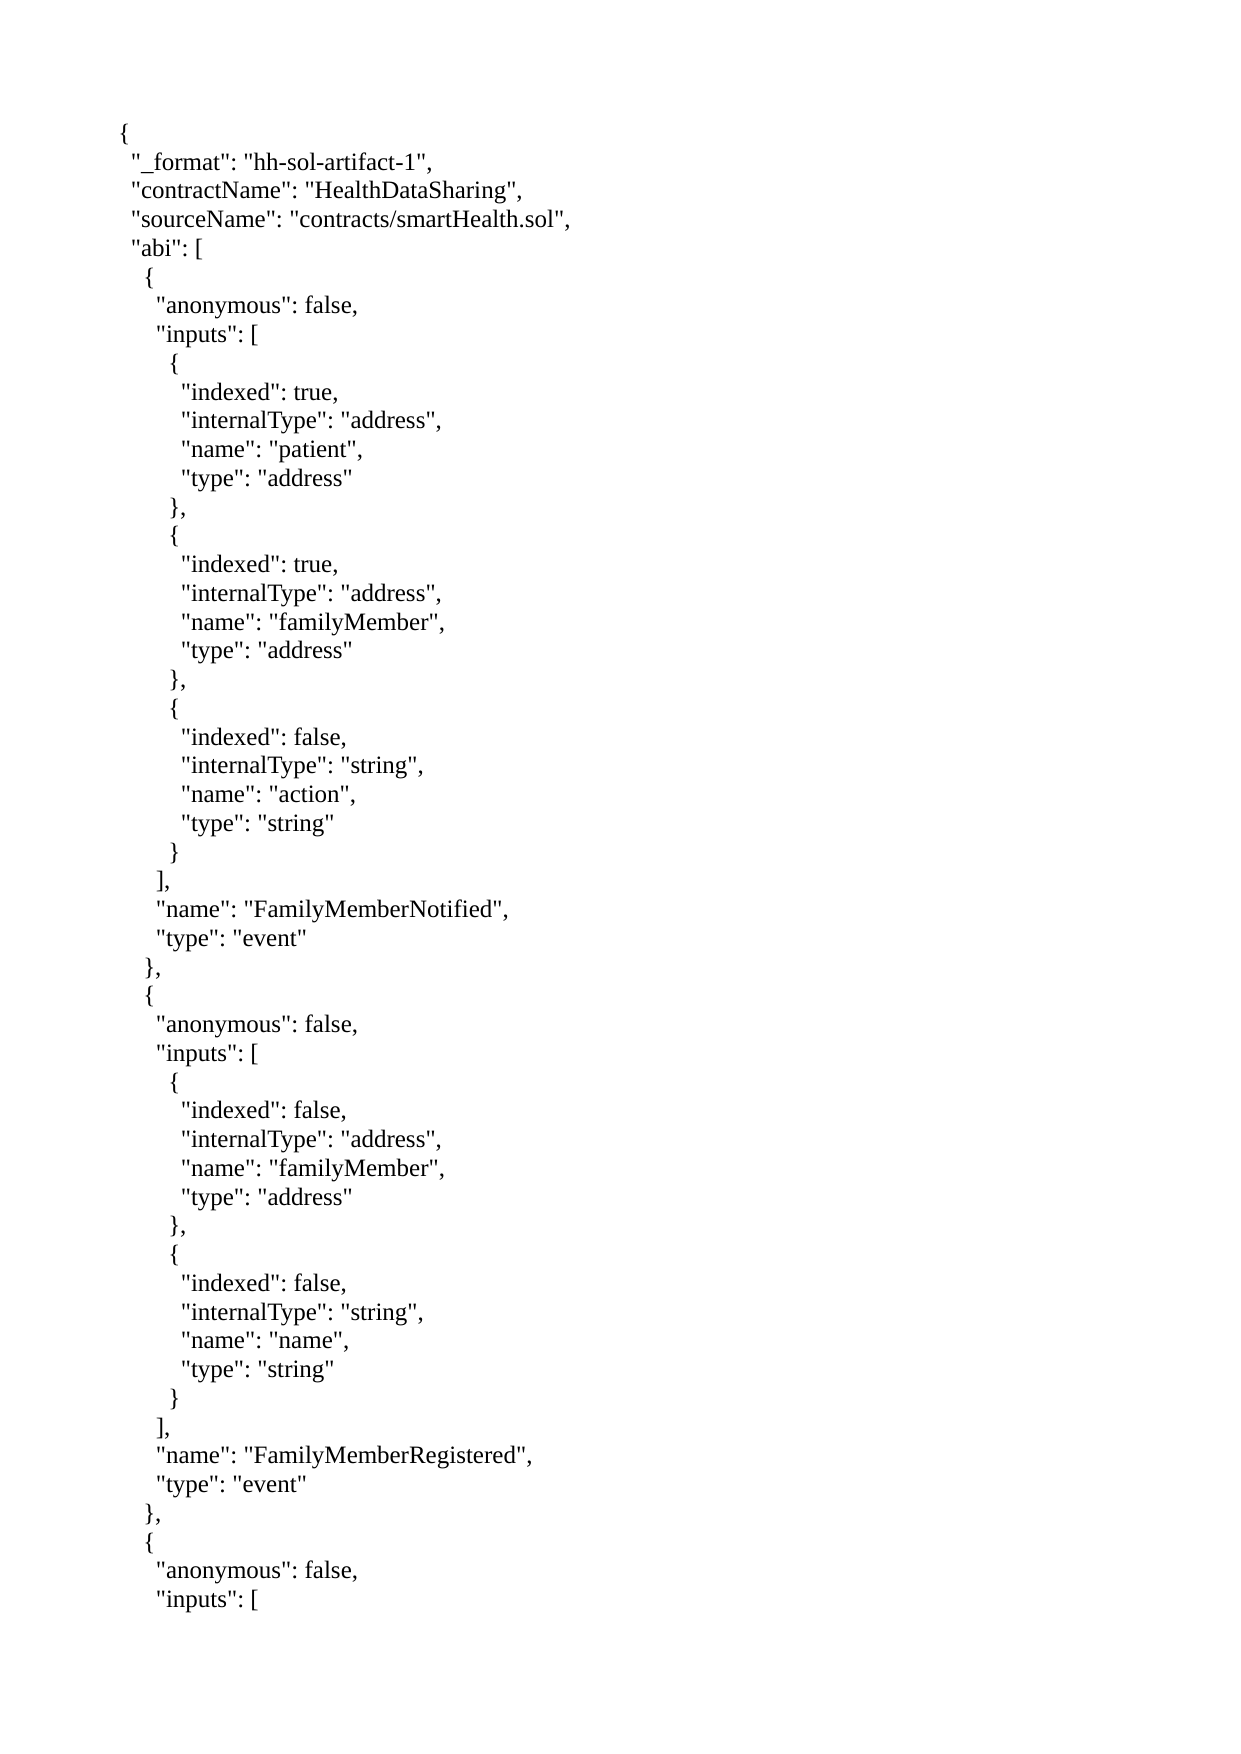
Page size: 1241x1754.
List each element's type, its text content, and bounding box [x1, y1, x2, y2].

text "_format": "hh-sol-artifact-1", [118, 147, 1122, 176]
text }, [118, 664, 1122, 693]
text }, [118, 952, 1122, 981]
text { [118, 521, 1122, 549]
text "name": "familyMember", [118, 607, 1122, 636]
text "inputs": [ [118, 319, 1122, 348]
text "inputs": [ [118, 1584, 1122, 1613]
text ], [118, 866, 1122, 894]
text { [118, 348, 1122, 377]
text { [118, 118, 1122, 147]
text { [118, 1239, 1122, 1268]
text "name": "familyMember", [118, 1153, 1122, 1182]
text "internalType": "string", [118, 751, 1122, 779]
text }, [118, 1211, 1122, 1239]
text "name": "name", [118, 1326, 1122, 1354]
text "internalType": "string", [118, 1297, 1122, 1326]
text } [118, 1383, 1122, 1412]
text "type": "string" [118, 808, 1122, 837]
text { [118, 1527, 1122, 1556]
text { [118, 693, 1122, 722]
text }, [118, 492, 1122, 521]
text "type": "event" [118, 923, 1122, 952]
text "type": "event" [118, 1469, 1122, 1498]
text "type": "address" [118, 463, 1122, 492]
text "anonymous": false, [118, 1009, 1122, 1038]
text "indexed": true, [118, 377, 1122, 406]
text "anonymous": false, [118, 1556, 1122, 1584]
text "sourceName": "contracts/smartHealth.sol", [118, 204, 1122, 233]
text "name": "action", [118, 779, 1122, 808]
text { [118, 1067, 1122, 1096]
text "abi": [ [118, 233, 1122, 262]
text { [118, 262, 1122, 291]
text "type": "string" [118, 1354, 1122, 1383]
text "internalType": "address", [118, 406, 1122, 434]
text "type": "address" [118, 1182, 1122, 1211]
text "anonymous": false, [118, 291, 1122, 319]
text "name": "FamilyMemberRegistered", [118, 1441, 1122, 1469]
text }, [118, 1498, 1122, 1527]
text { [118, 981, 1122, 1009]
text "indexed": false, [118, 722, 1122, 751]
text "internalType": "address", [118, 578, 1122, 607]
text } [118, 837, 1122, 866]
text ], [118, 1412, 1122, 1441]
text "name": "FamilyMemberNotified", [118, 894, 1122, 923]
text "type": "address" [118, 636, 1122, 664]
text "inputs": [ [118, 1038, 1122, 1067]
text "indexed": false, [118, 1096, 1122, 1124]
text "indexed": false, [118, 1268, 1122, 1297]
text "internalType": "address", [118, 1124, 1122, 1153]
text "indexed": true, [118, 549, 1122, 578]
text "contractName": "HealthDataSharing", [118, 176, 1122, 204]
text "name": "patient", [118, 434, 1122, 463]
